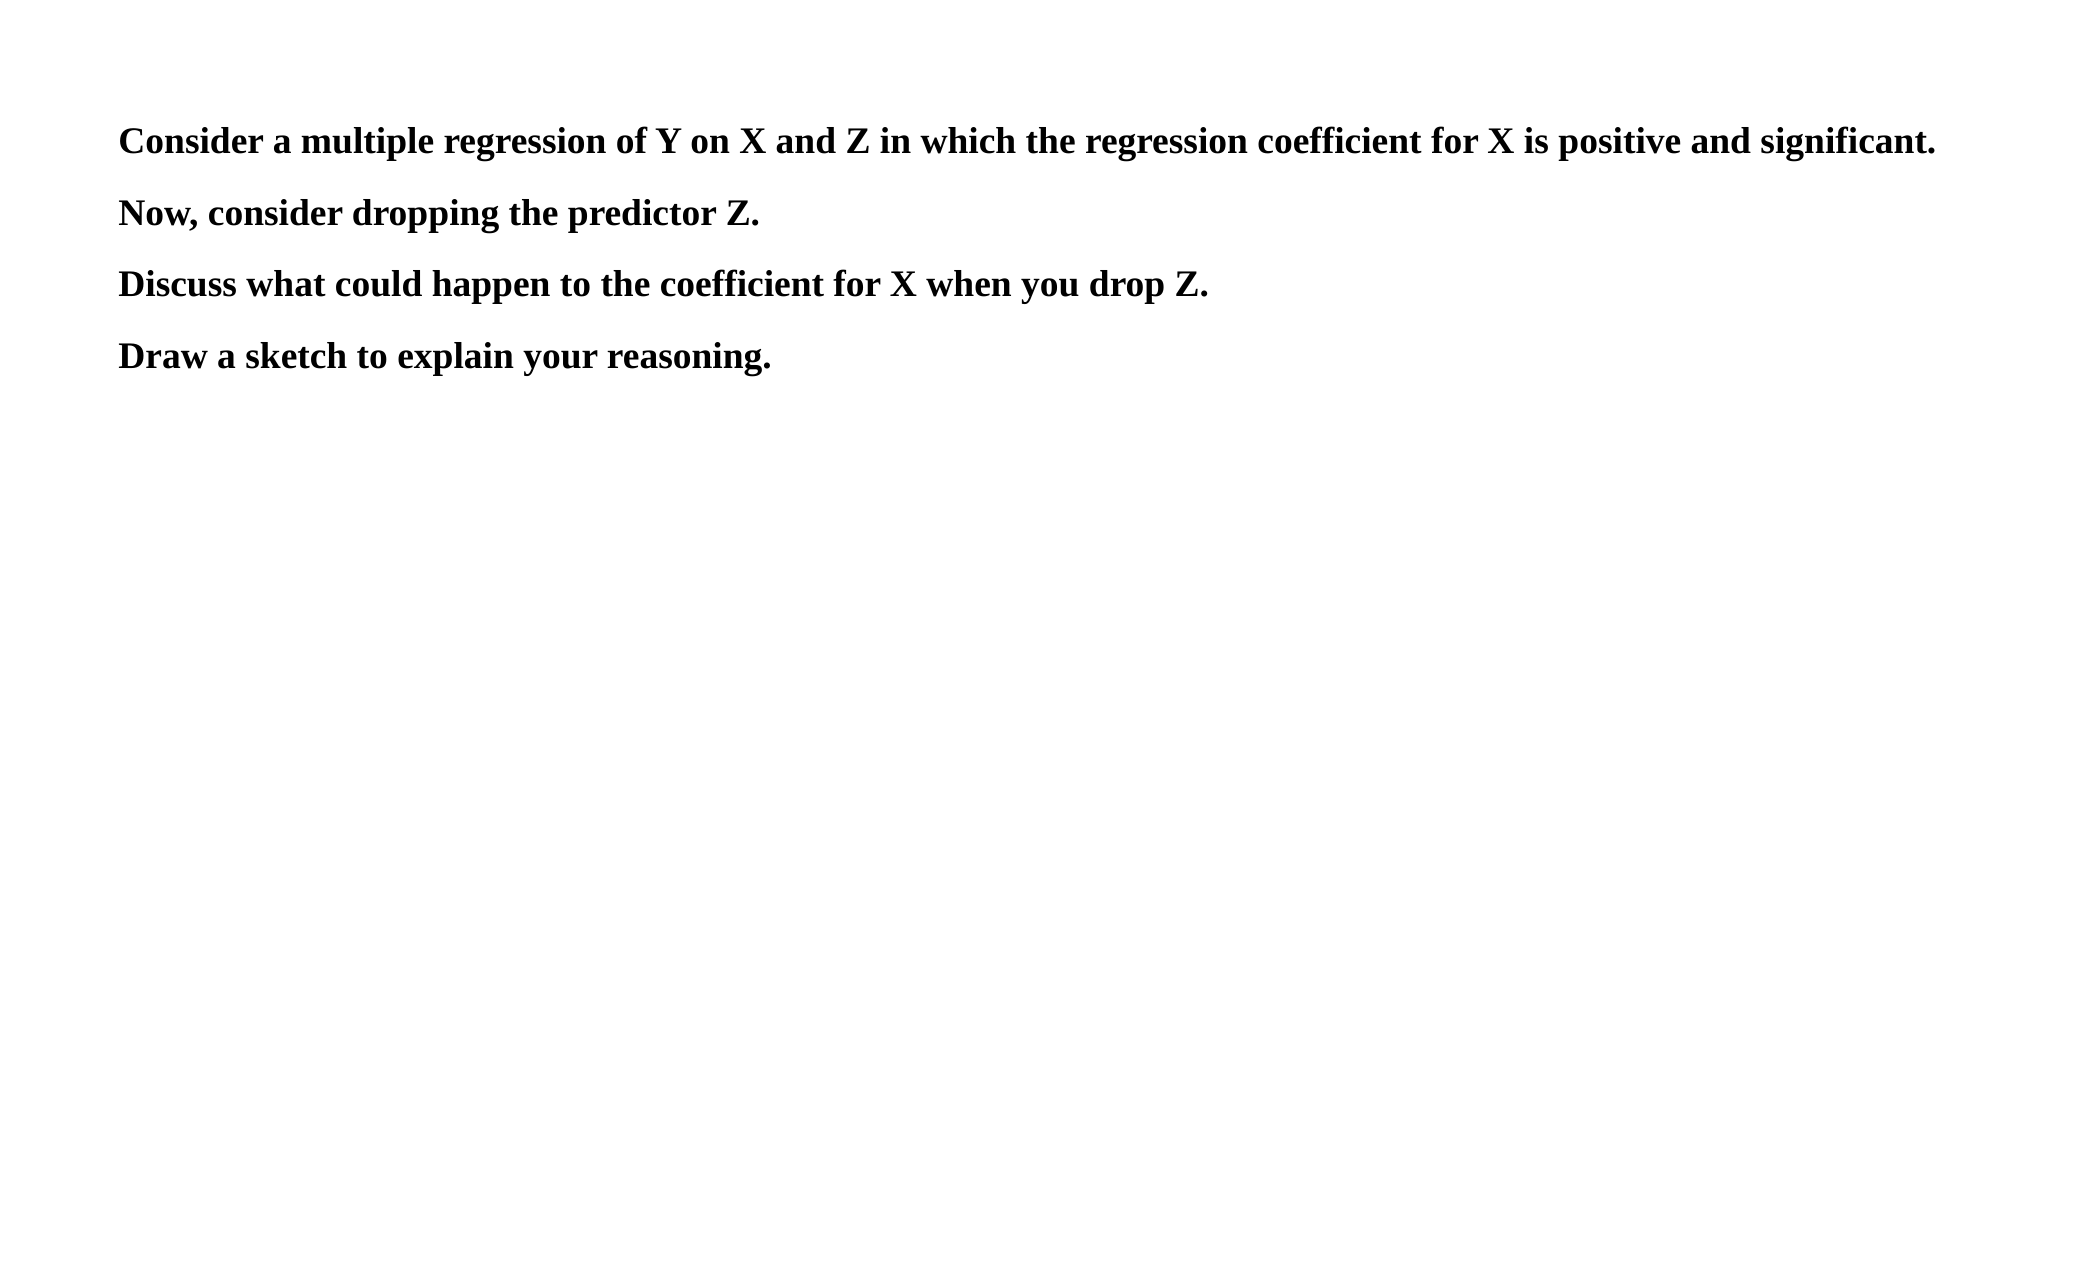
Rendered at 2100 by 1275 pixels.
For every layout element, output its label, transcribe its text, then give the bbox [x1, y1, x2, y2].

text Now, consider dropping the predictor Z. [118, 190, 1982, 233]
text Discuss what could happen to the coefficient for X when you drop Z. [118, 262, 1982, 305]
text Draw a sketch to explain your reasoning. [118, 334, 1982, 377]
text Consider a multiple regression of Y on X and Z in which the regression coefficient for X is positive and significant. [118, 118, 1982, 161]
